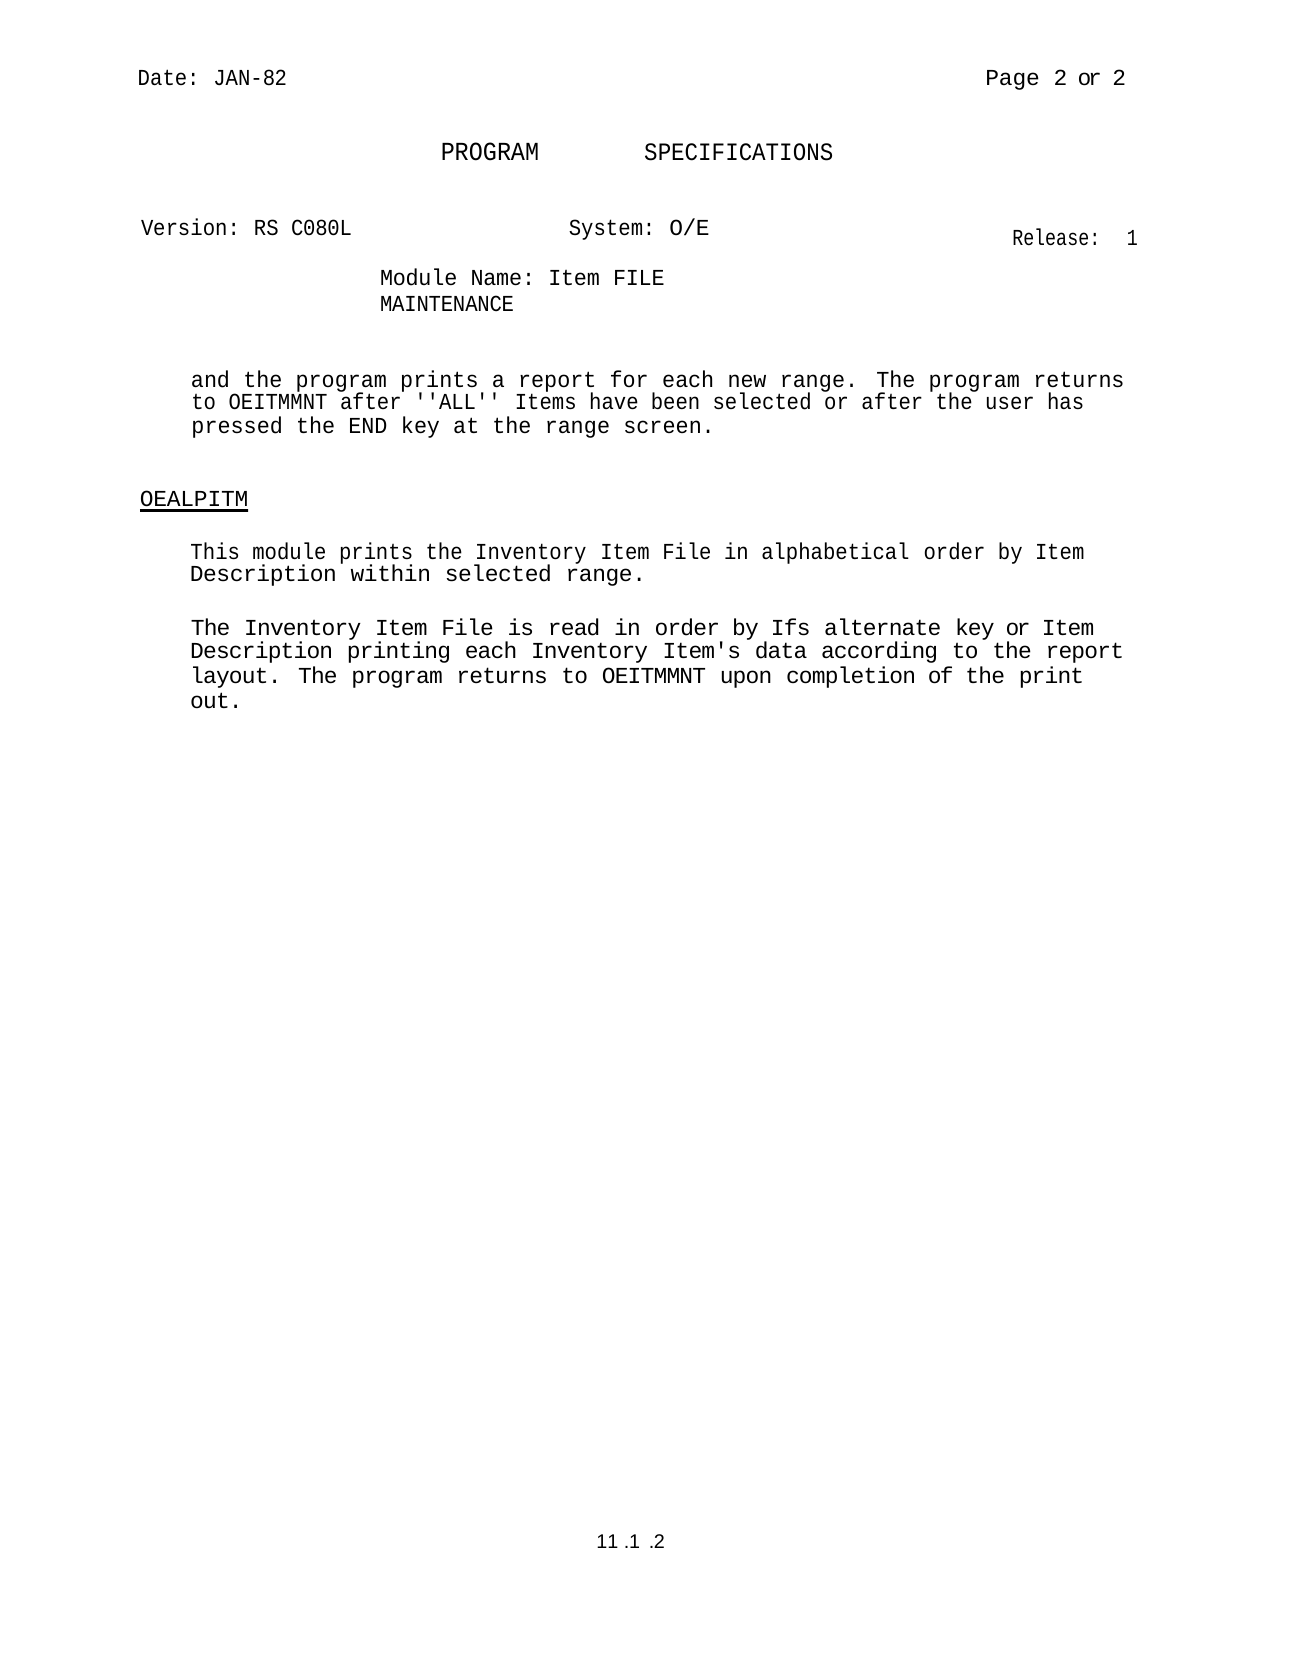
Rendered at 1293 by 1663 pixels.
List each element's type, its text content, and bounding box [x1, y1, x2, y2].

text OEALPITM [139, 488, 1145, 513]
text This module prints the Inventory Item File in alphabetical order by Item Description within selected range. [189, 540, 1105, 588]
text Version: RS C080L System: O/E [141, 216, 809, 242]
text The Inventory Item File is read in order by Ifs alternate key or Item Description printing each Inventory Item's data according to the report layout. The program returns to OEITMMNT upon completion of the print out. [190, 615, 1133, 715]
text and the program prints a report for each new range. The program returns to OEITMMNT after ''ALL'' Items have been selected or after the user has pressed the END key at the range screen. [191, 368, 1130, 441]
text PROGRAM SPECIFICATIONS [129, 138, 1145, 168]
text Module Name: Item FILE MAINTENANCE [380, 266, 809, 318]
text Release: 1 [1012, 227, 1145, 253]
